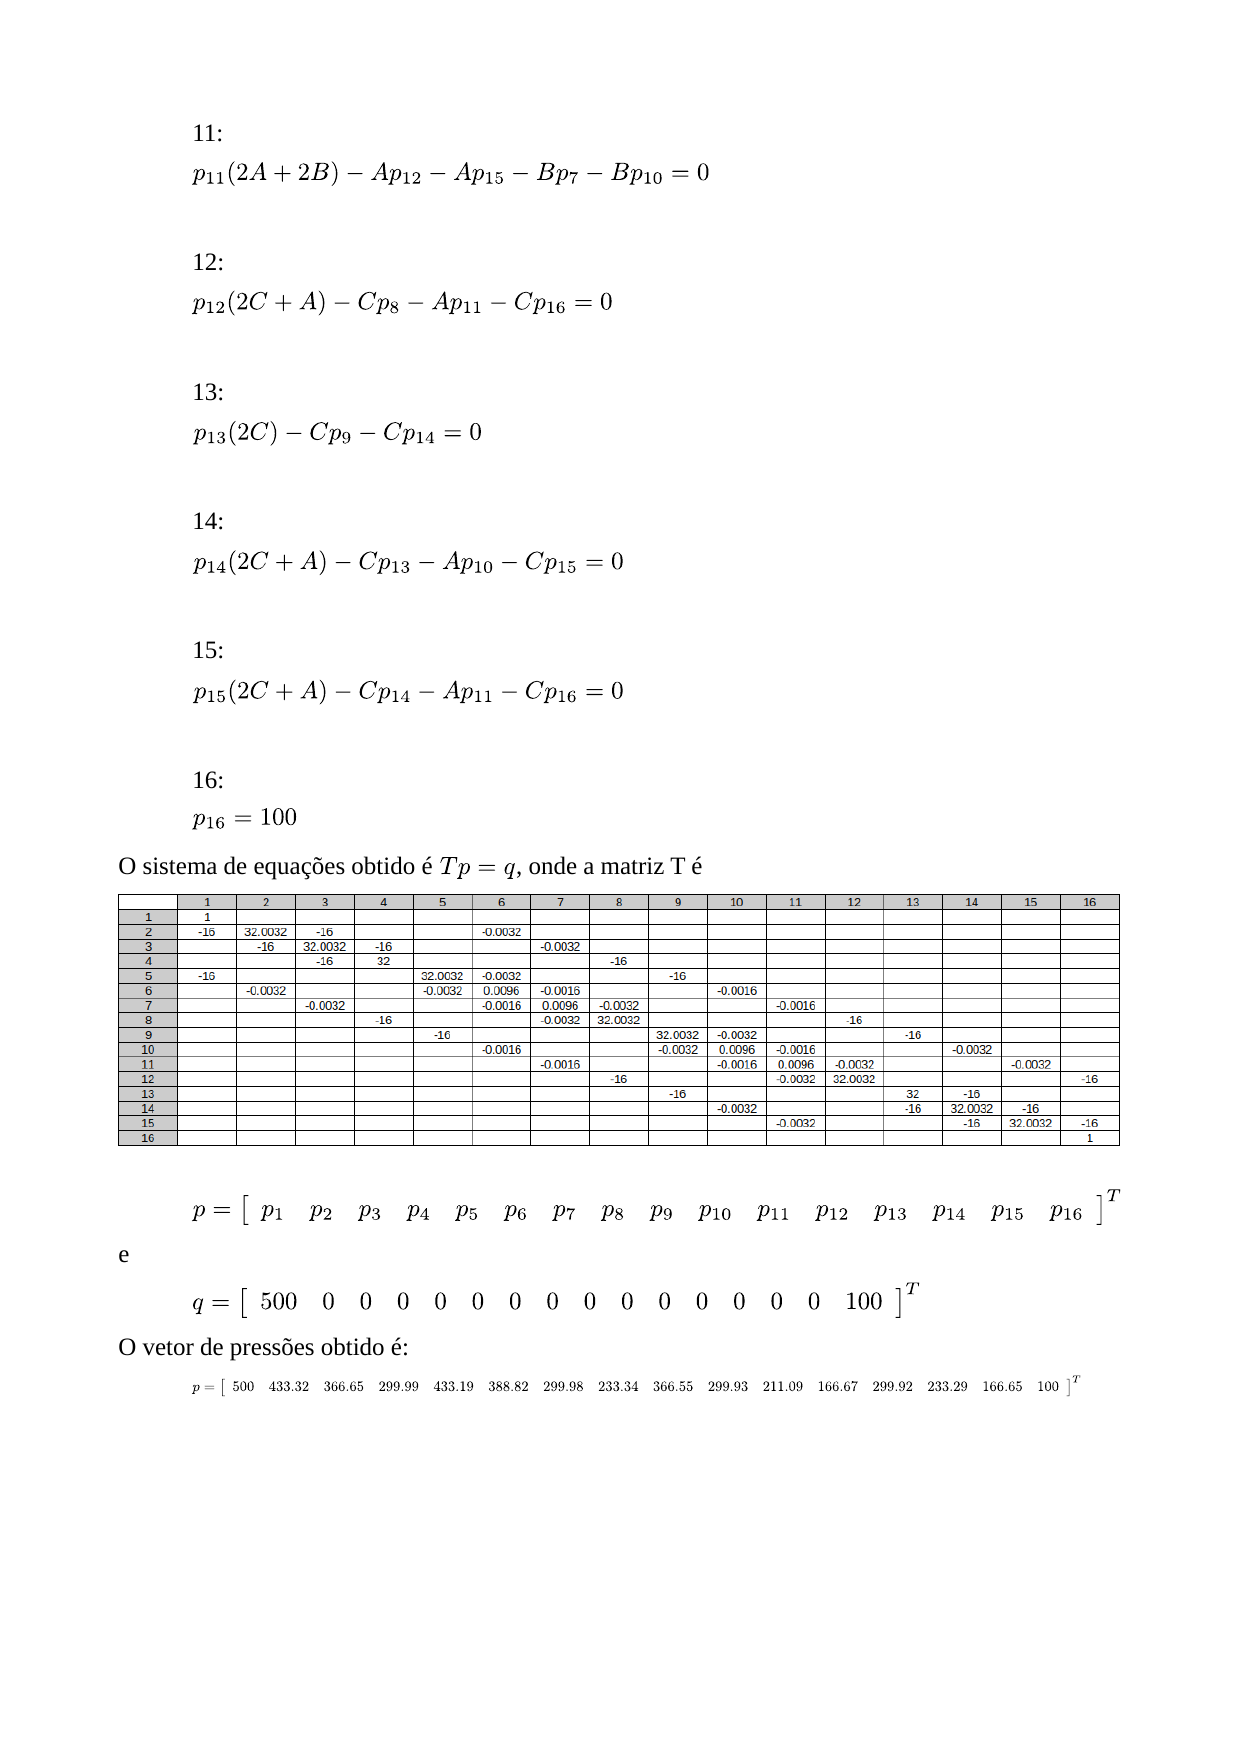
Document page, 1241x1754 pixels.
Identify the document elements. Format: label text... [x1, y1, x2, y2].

text 12: [118, 247, 1122, 276]
text 11: [118, 118, 1122, 147]
picture [118, 894, 1123, 1161]
text 13: [118, 377, 1122, 406]
text 15: [118, 636, 1122, 664]
text e [118, 1161, 1122, 1268]
text O vetor de pressões obtido é: [118, 1332, 1122, 1361]
text 16: [118, 765, 1122, 794]
text O sistema de equações obtido é , onde a matriz T é [118, 851, 1122, 880]
text 14: [118, 506, 1122, 535]
